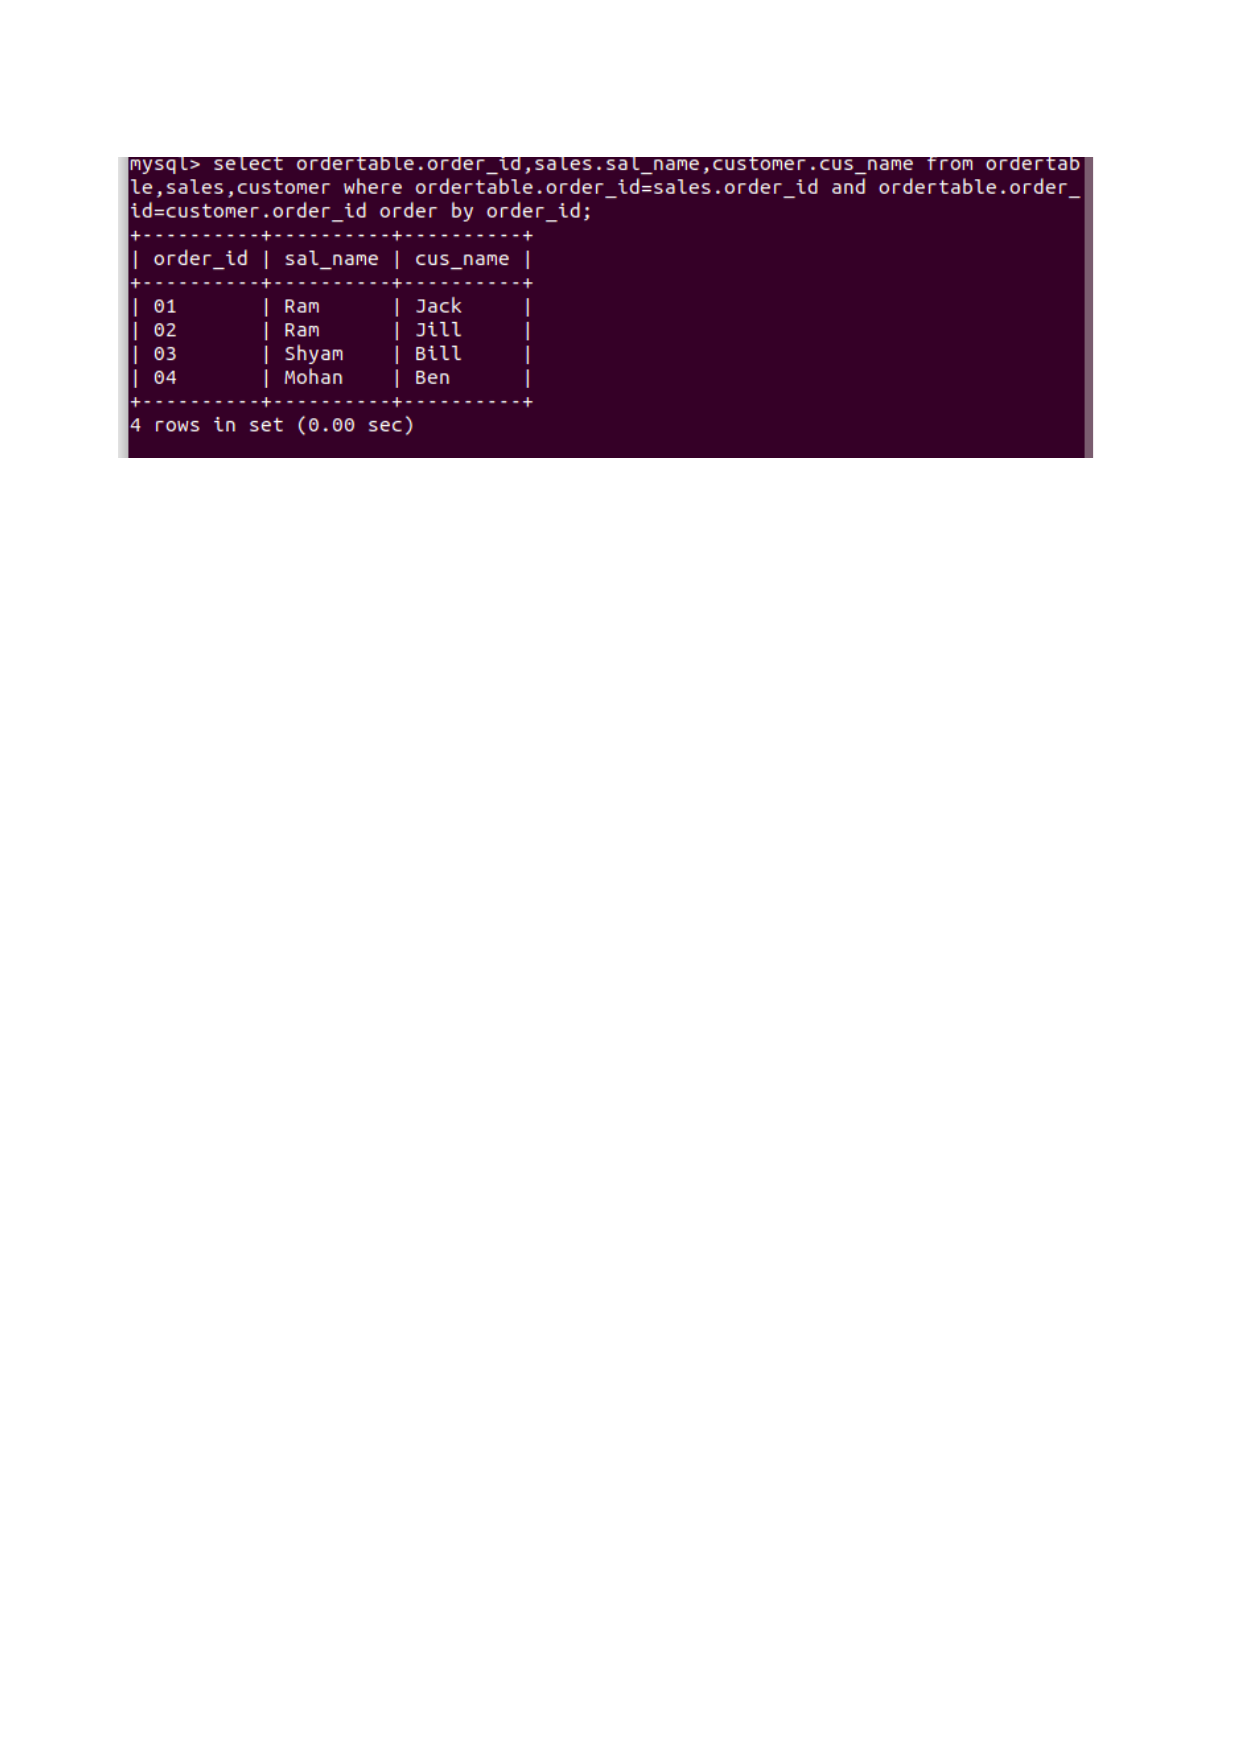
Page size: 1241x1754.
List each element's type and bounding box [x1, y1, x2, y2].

picture [118, 157, 1094, 458]
